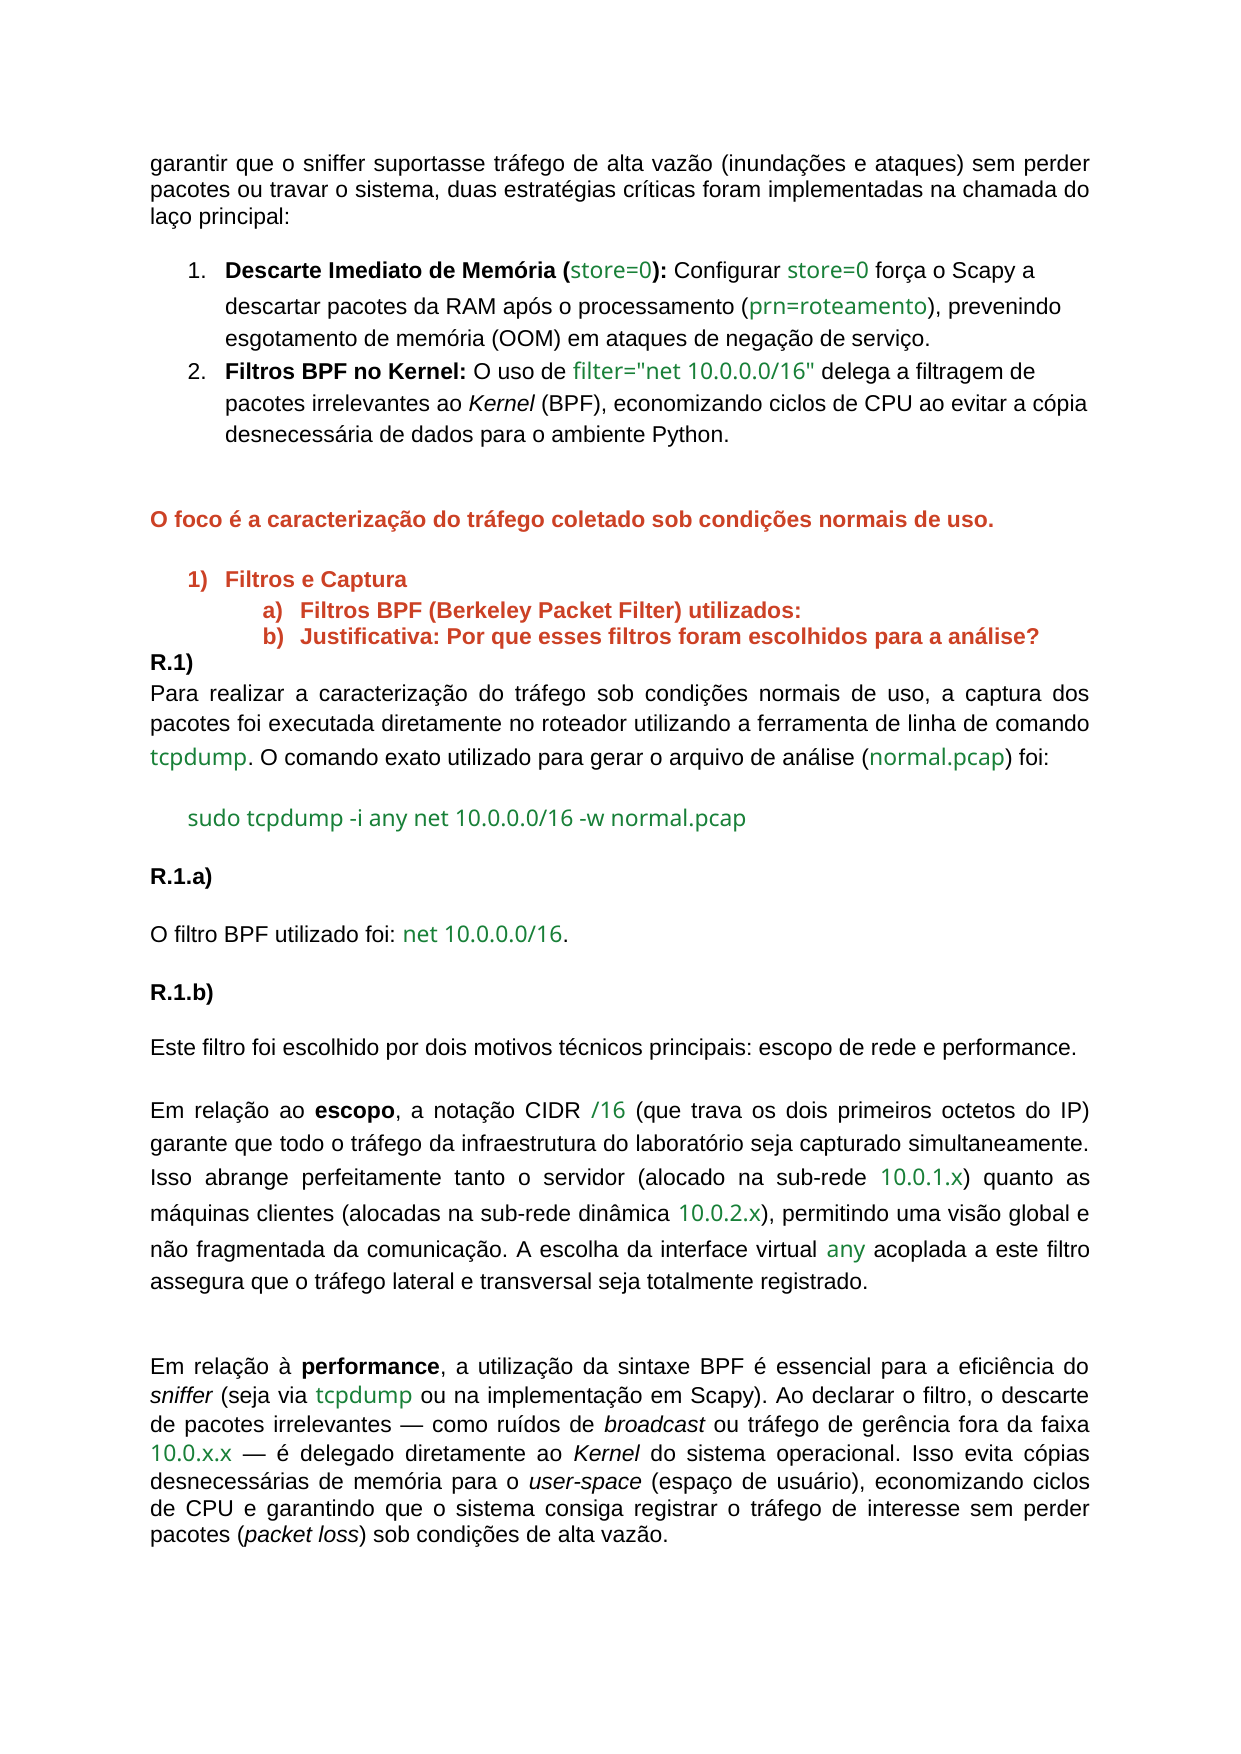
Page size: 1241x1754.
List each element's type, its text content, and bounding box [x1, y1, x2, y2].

text Em relação à performance, a utilização da sintaxe BPF é essencial para a eficiência do sniffer (seja via tcpdump ou na implementação em Scapy). Ao declarar o filtro, o descarte de pacotes irrelevantes — como ruídos de broadcast ou tráfego de gerência fora da faixa 10.0.x.x — é delegado diretamente ao Kernel do sistema operacional. Isso evita cópias desnecessárias de memória para o user-space (espaço de usuário), economizando ciclos de CPU e garantindo que o sistema consiga registrar o tráfego de interesse sem perder pacotes (packet loss) sob condições de alta vazão. [150, 1353, 1090, 1547]
list Filtros e Captura [187, 566, 1090, 593]
text garantir que o sniffer suportasse tráfego de alta vazão (inundações e ataques) sem perder pacotes ou travar o sistema, duas estratégias críticas foram implementadas na chamada do laço principal: [150, 150, 1090, 229]
text sudo tcpdump -i any net 10.0.0.0/16 -w normal.pcap [187, 802, 1090, 833]
text R.1.a) [150, 863, 1090, 889]
text Para realizar a caracterização do tráfego sob condições normais de uso, a captura dos pacotes foi executada diretamente no roteador utilizando a ferramenta de linha de comando tcpdump. O comando exato utilizado para gerar o arquivo de análise (normal.pcap) foi: [150, 679, 1090, 772]
text O foco é a caracterização do tráfego coletado sob condições normais de uso. [150, 506, 1090, 532]
list Filtros BPF no Kernel: O uso de filter="net 10.0.0.0/16" delega a filtragem de pacotes irrelevantes ao Kernel (BPF), economizando ciclos de CPU ao evitar a cópia desnecessária de dados para o ambiente Python. [187, 355, 1090, 447]
text R.1) [150, 649, 1090, 676]
list Descarte Imediato de Memória (store=0): Configurar store=0 força o Scapy a descartar pacotes da RAM após o processamento (prn=roteamento), prevenindo esgotamento de memória (OOM) em ataques de negação de serviço. [187, 254, 1090, 351]
list Filtros BPF (Berkeley Packet Filter) utilizados: [262, 597, 1090, 623]
text Este filtro foi escolhido por dois motivos técnicos principais: escopo de rede e performance. [150, 1034, 1090, 1060]
text R.1.b) [150, 979, 1090, 1005]
text Em relação ao escopo, a notação CIDR /16 (que trava os dois primeiros octetos do IP) garante que todo o tráfego da infraestrutura do laboratório seja capturado simultaneamente. Isso abrange perfeitamente tanto o servidor (alocado na sub-rede 10.0.1.x) quanto as máquinas clientes (alocadas na sub-rede dinâmica 10.0.2.x), permitindo uma visão global e não fragmentada da comunicação. A escolha da interface virtual any acoplada a este filtro assegura que o tráfego lateral e transversal seja totalmente registrado. [150, 1094, 1090, 1294]
list Justificativa: Por que esses filtros foram escolhidos para a análise? [262, 623, 1090, 649]
text O filtro BPF utilizado foi: net 10.0.0.0/16. [150, 918, 1090, 949]
